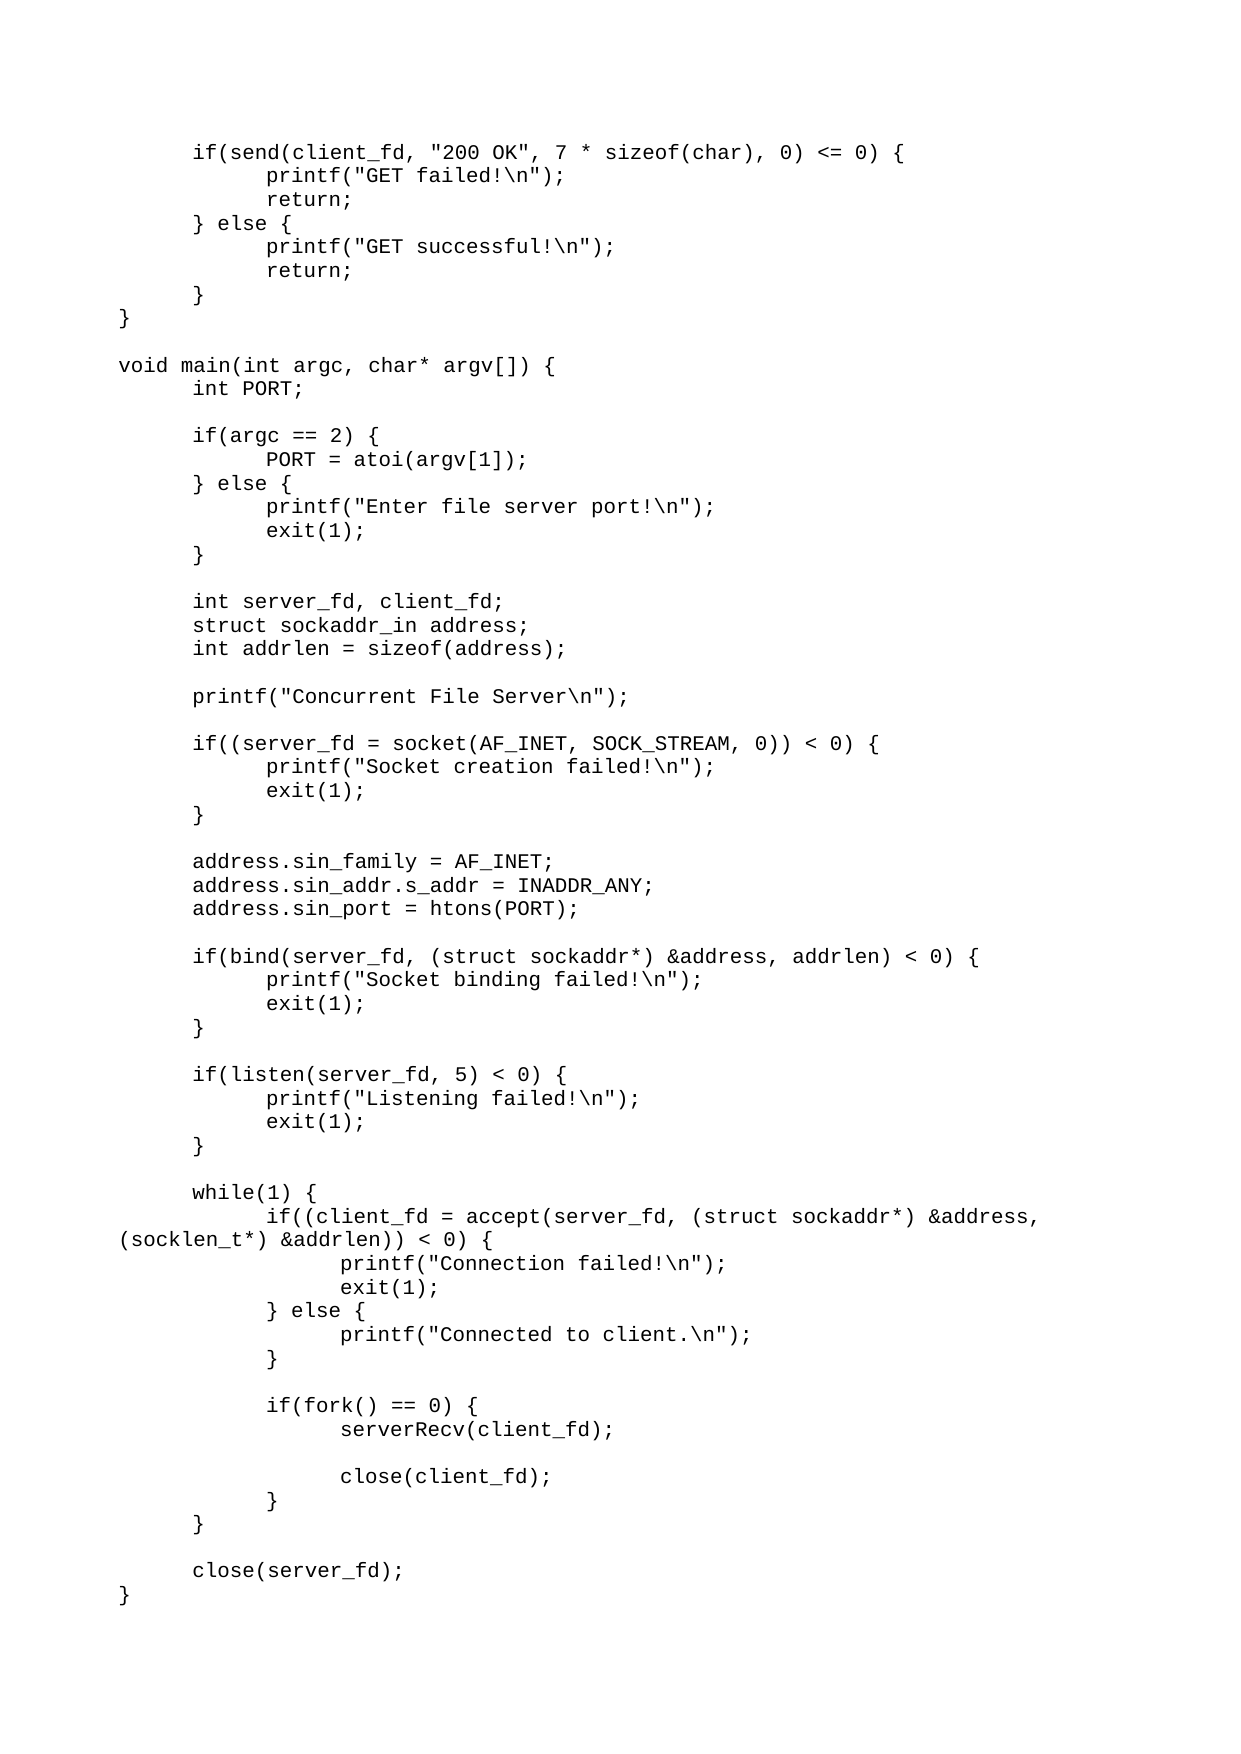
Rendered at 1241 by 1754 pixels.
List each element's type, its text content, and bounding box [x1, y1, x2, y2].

text PORT = atoi(argv[1]); [118, 449, 1122, 473]
text if(bind(server_fd, (struct sockaddr*) &address, addrlen) < 0) { [118, 946, 1122, 969]
text address.sin_port = htons(PORT); [118, 898, 1122, 922]
text } [118, 1513, 1122, 1537]
text printf("GET successful!\n"); [118, 236, 1122, 260]
text int server_fd, client_fd; [118, 591, 1122, 615]
text } [118, 1017, 1122, 1040]
text printf("Enter file server port!\n"); [118, 496, 1122, 520]
text exit(1); [118, 1111, 1122, 1135]
text address.sin_addr.s_addr = INADDR_ANY; [118, 875, 1122, 898]
text close(client_fd); [118, 1466, 1122, 1489]
text if((server_fd = socket(AF_INET, SOCK_STREAM, 0)) < 0) { [118, 733, 1122, 757]
text } [118, 1489, 1122, 1513]
text return; [118, 189, 1122, 213]
text close(server_fd); [118, 1561, 1122, 1584]
text } [118, 804, 1122, 827]
text } [118, 1348, 1122, 1371]
text if(argc == 2) { [118, 426, 1122, 449]
text address.sin_family = AF_INET; [118, 851, 1122, 875]
text return; [118, 260, 1122, 284]
text int PORT; [118, 378, 1122, 402]
text printf("Connection failed!\n"); [118, 1253, 1122, 1277]
text } else { [118, 1300, 1122, 1324]
text struct sockaddr_in address; [118, 615, 1122, 638]
text } [118, 284, 1122, 307]
text } [118, 544, 1122, 567]
text serverRecv(client_fd); [118, 1419, 1122, 1442]
text printf("GET failed!\n"); [118, 165, 1122, 189]
text } else { [118, 213, 1122, 236]
text exit(1); [118, 1277, 1122, 1300]
text printf("Listening failed!\n"); [118, 1088, 1122, 1111]
text exit(1); [118, 780, 1122, 804]
text } [118, 307, 1122, 331]
text exit(1); [118, 993, 1122, 1017]
text } [118, 1584, 1122, 1608]
text if((client_fd = accept(server_fd, (struct sockaddr*) &address, (socklen_t*) &addrlen)) < 0) { [118, 1206, 1122, 1253]
text int addrlen = sizeof(address); [118, 638, 1122, 662]
text printf("Concurrent File Server\n"); [118, 686, 1122, 709]
text printf("Socket creation failed!\n"); [118, 757, 1122, 780]
text printf("Socket binding failed!\n"); [118, 969, 1122, 993]
text while(1) { [118, 1182, 1122, 1206]
text if(send(client_fd, "200 OK", 7 * sizeof(char), 0) <= 0) { [118, 142, 1122, 165]
text exit(1); [118, 520, 1122, 544]
text } else { [118, 473, 1122, 496]
text void main(int argc, char* argv[]) { [118, 354, 1122, 378]
text if(fork() == 0) { [118, 1395, 1122, 1419]
text if(listen(server_fd, 5) < 0) { [118, 1064, 1122, 1088]
text } [118, 1135, 1122, 1158]
text printf("Connected to client.\n"); [118, 1324, 1122, 1348]
